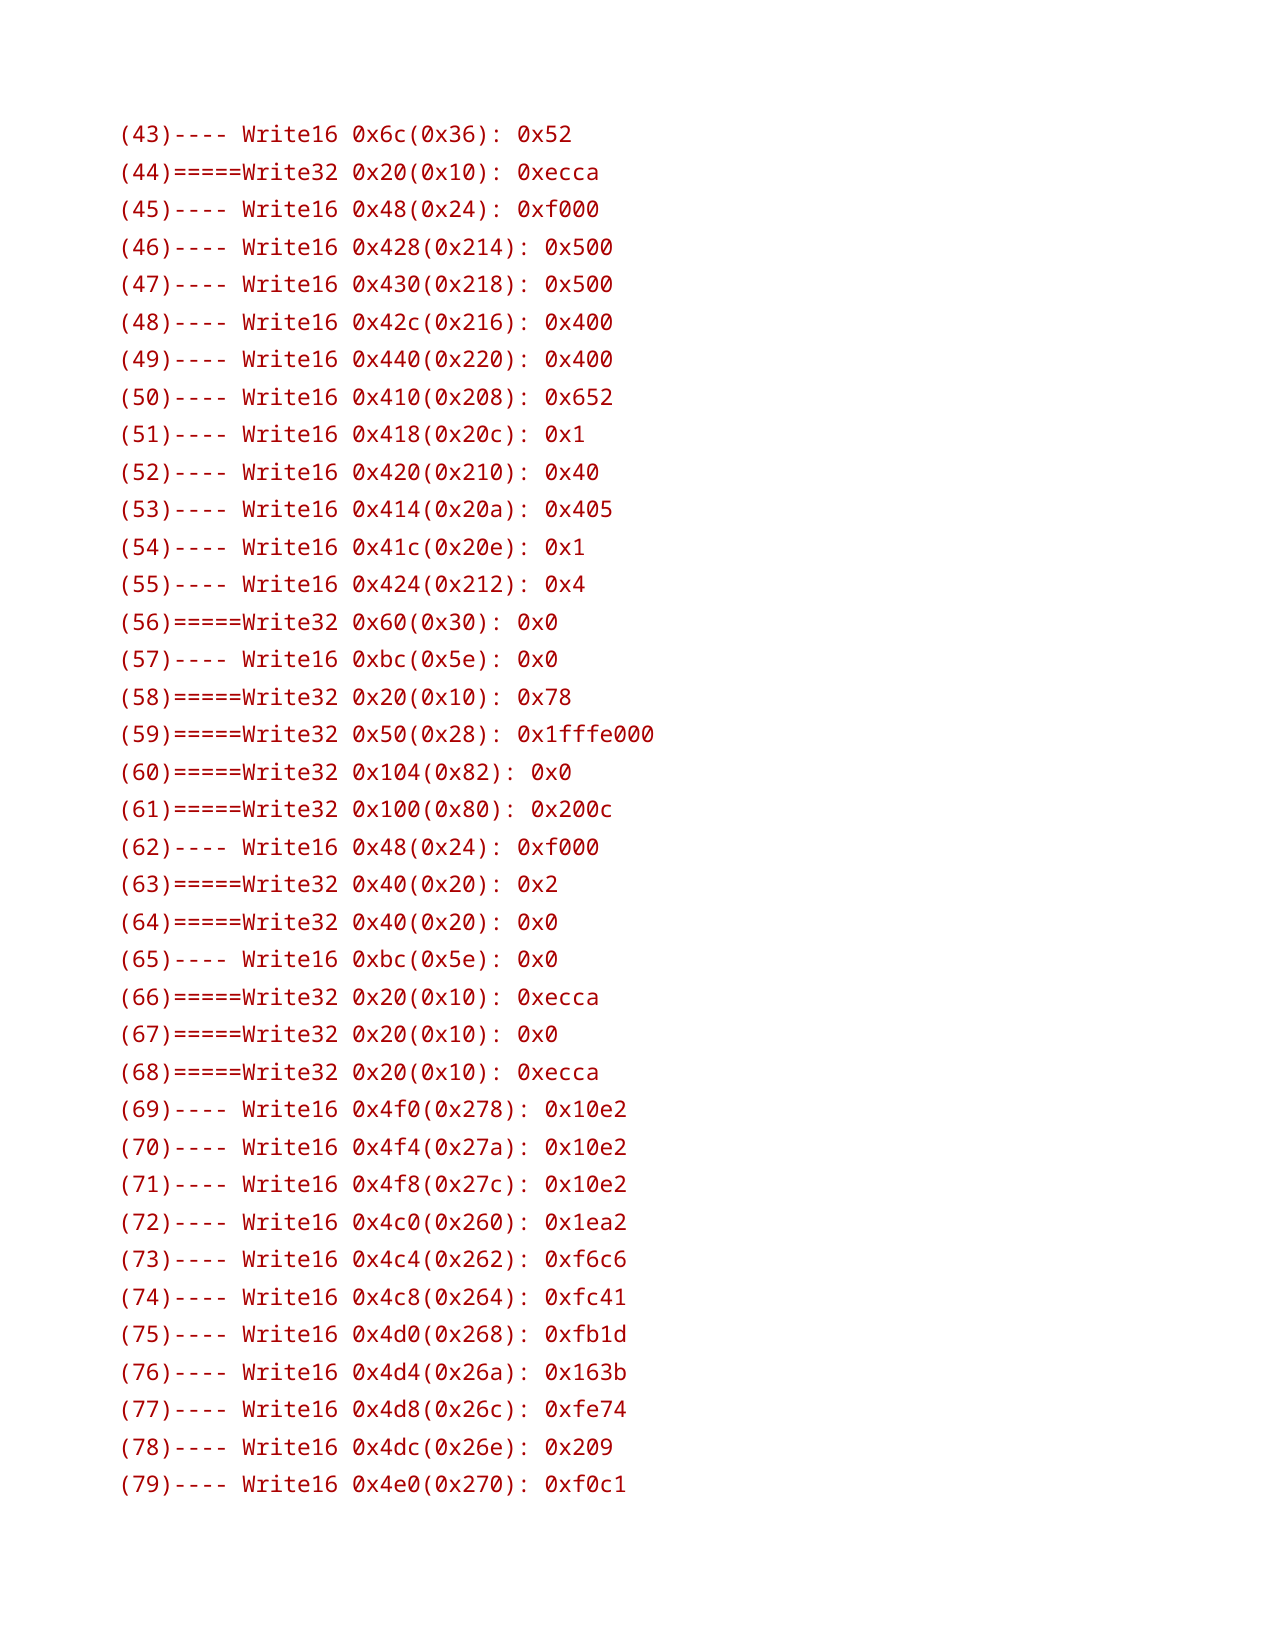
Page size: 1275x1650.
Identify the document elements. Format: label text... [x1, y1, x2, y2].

text (73)---- Write16 0x4c4(0x262): 0xf6c6 [118, 1243, 1157, 1274]
text (74)---- Write16 0x4c8(0x264): 0xfc41 [118, 1281, 1157, 1312]
text (76)---- Write16 0x4d4(0x26a): 0x163b [118, 1356, 1157, 1387]
text (61)=====Write32 0x100(0x80): 0x200c [118, 793, 1157, 824]
text (45)---- Write16 0x48(0x24): 0xf000 [118, 193, 1157, 224]
text (52)---- Write16 0x420(0x210): 0x40 [118, 456, 1157, 487]
text (59)=====Write32 0x50(0x28): 0x1fffe000 [118, 718, 1157, 749]
text (47)---- Write16 0x430(0x218): 0x500 [118, 268, 1157, 299]
text (63)=====Write32 0x40(0x20): 0x2 [118, 868, 1157, 899]
text (62)---- Write16 0x48(0x24): 0xf000 [118, 831, 1157, 862]
text (58)=====Write32 0x20(0x10): 0x78 [118, 681, 1157, 712]
text (64)=====Write32 0x40(0x20): 0x0 [118, 906, 1157, 937]
text (49)---- Write16 0x440(0x220): 0x400 [118, 343, 1157, 374]
text (60)=====Write32 0x104(0x82): 0x0 [118, 756, 1157, 787]
text (77)---- Write16 0x4d8(0x26c): 0xfe74 [118, 1393, 1157, 1424]
text (51)---- Write16 0x418(0x20c): 0x1 [118, 418, 1157, 449]
text (54)---- Write16 0x41c(0x20e): 0x1 [118, 531, 1157, 562]
text (75)---- Write16 0x4d0(0x268): 0xfb1d [118, 1318, 1157, 1349]
text (50)---- Write16 0x410(0x208): 0x652 [118, 381, 1157, 412]
text (70)---- Write16 0x4f4(0x27a): 0x10e2 [118, 1131, 1157, 1162]
text (65)---- Write16 0xbc(0x5e): 0x0 [118, 943, 1157, 974]
text (48)---- Write16 0x42c(0x216): 0x400 [118, 306, 1157, 337]
text (71)---- Write16 0x4f8(0x27c): 0x10e2 [118, 1168, 1157, 1199]
text (67)=====Write32 0x20(0x10): 0x0 [118, 1018, 1157, 1049]
text (69)---- Write16 0x4f0(0x278): 0x10e2 [118, 1093, 1157, 1124]
text (44)=====Write32 0x20(0x10): 0xecca [118, 156, 1157, 187]
text (56)=====Write32 0x60(0x30): 0x0 [118, 606, 1157, 637]
text (79)---- Write16 0x4e0(0x270): 0xf0c1 [118, 1468, 1157, 1499]
text (78)---- Write16 0x4dc(0x26e): 0x209 [118, 1431, 1157, 1462]
text (57)---- Write16 0xbc(0x5e): 0x0 [118, 643, 1157, 674]
text (66)=====Write32 0x20(0x10): 0xecca [118, 981, 1157, 1012]
text (55)---- Write16 0x424(0x212): 0x4 [118, 568, 1157, 599]
text (53)---- Write16 0x414(0x20a): 0x405 [118, 493, 1157, 524]
text (68)=====Write32 0x20(0x10): 0xecca [118, 1056, 1157, 1087]
text (46)---- Write16 0x428(0x214): 0x500 [118, 231, 1157, 262]
text (43)---- Write16 0x6c(0x36): 0x52 [118, 118, 1157, 149]
text (72)---- Write16 0x4c0(0x260): 0x1ea2 [118, 1206, 1157, 1237]
